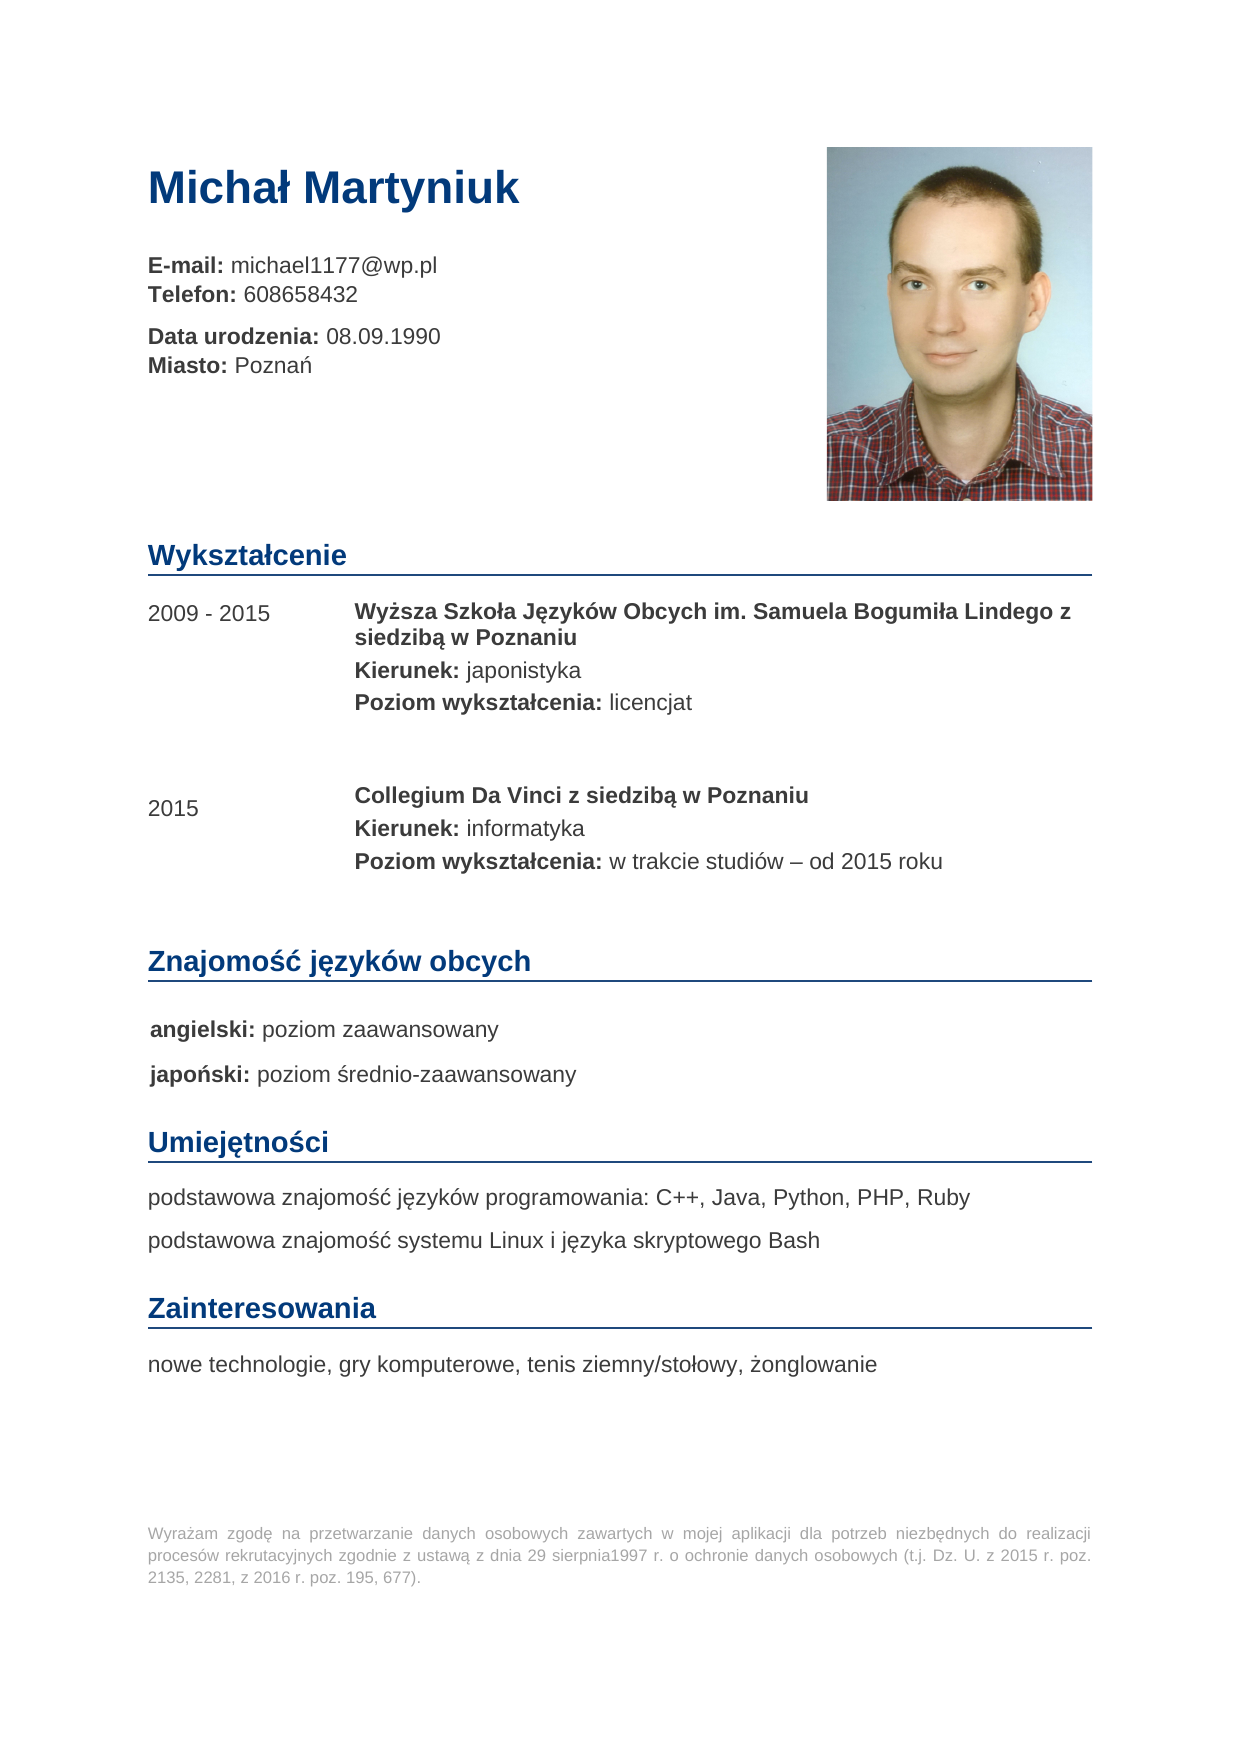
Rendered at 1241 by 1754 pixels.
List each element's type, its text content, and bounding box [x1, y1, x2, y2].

table_header Collegium Da Vinci z siedzibą w Poznaniu Kierunek: informatyka Poziom wykształcenia: w trakcie studiów – od 2015 roku [354, 776, 1093, 907]
subtitle Znajomość języków obcych [148, 944, 1092, 980]
table_cell japoński: poziom średnio-zaawansowany [150, 1043, 1082, 1087]
text podstawowa znajomość systemu Linux i języka skryptowego Bash [148, 1227, 1092, 1254]
text Wyrażam zgodę na przetwarzanie danych osobowych zawartych w mojej aplikacji dla potrzeb niezbędnych do realizacji procesów rekrutacyjnych zgodnie z ustawą z dnia 29 sierpnia1997 r. o ochronie danych osobowych (t.j. Dz. U. z 2015 r. poz. 2135, 2281, z 2016 r. poz. 195, 677). [148, 1524, 1092, 1587]
picture [826, 147, 1093, 501]
table_header Wyższa Szkoła Języków Obcych im. Samuela Bogumiła Lindego z siedzibą w Poznaniu Kierunek: japonistyka Poziom wykształcenia: licencjat [354, 581, 1093, 748]
table_header 2009 - 2015 [148, 581, 354, 748]
subtitle Zainteresowania [148, 1291, 1092, 1327]
table_header angielski: poziom zaawansowany [150, 997, 1082, 1042]
text nowe technologie, gry komputerowe, tenis ziemny/stołowy, żonglowanie [148, 1351, 1092, 1377]
table_header 2015 [148, 776, 354, 907]
subtitle Wykształcenie [148, 538, 1092, 574]
table_header Michał Martyniuk E-mail: michael1177@wp.pl Telefon: 608658432 Data urodzenia: 08.09.1990 Miasto: Poznań [148, 148, 826, 501]
text podstawowa znajomość języków programowania: C++, Java, Python, PHP, Ruby [148, 1184, 1092, 1211]
subtitle Umiejętności [148, 1125, 1092, 1161]
